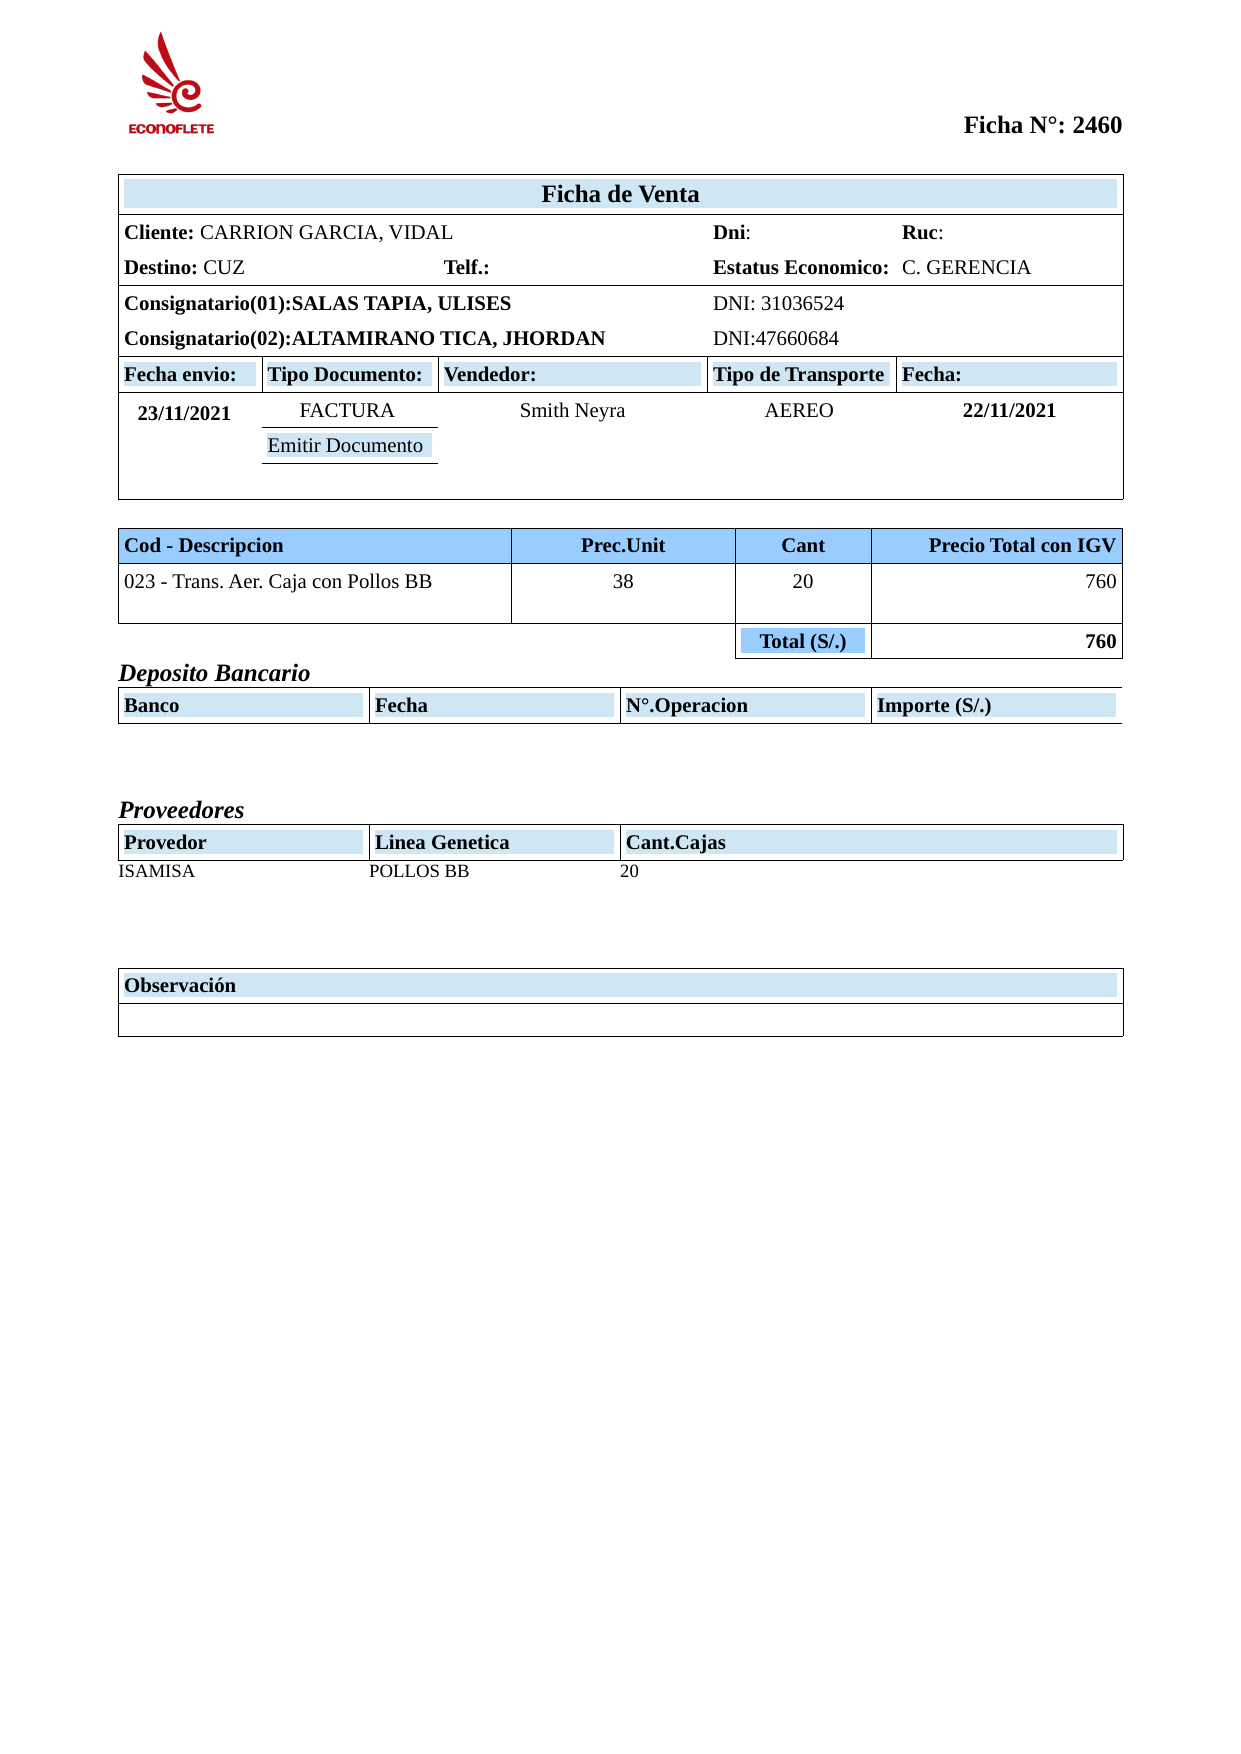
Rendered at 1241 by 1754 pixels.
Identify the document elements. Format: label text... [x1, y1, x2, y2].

text Deposito Bancario [118, 658, 1122, 687]
table_header Importe (S/.) [872, 688, 1122, 723]
table_cell [118, 946, 369, 967]
table_cell Telf.: [438, 249, 707, 285]
table_cell 023 - Trans. Aer. Caja con Pollos BB [119, 564, 511, 623]
table_header Cant [736, 529, 871, 563]
table_cell [511, 624, 735, 658]
table_cell [118, 724, 369, 747]
table_cell Total (S/.) [736, 624, 871, 658]
table_cell [118, 771, 369, 795]
table_cell Smith Neyra [438, 393, 707, 498]
table_cell [620, 924, 1123, 946]
table_header Provedor [119, 825, 369, 859]
table_cell Estatus Economico: [707, 249, 896, 285]
table_header Cod - Descripcion [119, 529, 511, 563]
text Proveedores [118, 795, 1122, 824]
table_cell Tipo de Transporte [708, 357, 896, 392]
table_cell 20 [736, 564, 871, 623]
table_cell [119, 1004, 1123, 1036]
table_header Precio Total con IGV [872, 529, 1122, 563]
table_cell [871, 771, 1122, 795]
table_cell Vendedor: [439, 357, 707, 392]
picture [118, 31, 225, 134]
table_cell [118, 924, 369, 946]
table_cell [871, 724, 1122, 747]
table_cell [118, 747, 369, 771]
table_cell 38 [512, 564, 735, 623]
table_cell 23/11/2021 [119, 393, 262, 498]
table_cell [369, 881, 620, 903]
table_cell [369, 747, 620, 771]
table_cell [620, 946, 1123, 967]
table_cell DNI: 31036524 [707, 286, 1123, 321]
table_cell Cliente: CARRION GARCIA, VIDAL [119, 215, 707, 249]
table_cell [118, 624, 511, 658]
table_cell 760 [872, 624, 1122, 658]
table_cell [369, 724, 620, 747]
table_header Observación [119, 969, 1123, 1003]
table_header Cant.Cajas [621, 825, 1123, 859]
table_header Prec.Unit [512, 529, 735, 563]
table_header Linea Genetica [370, 825, 620, 859]
table_cell [118, 903, 369, 924]
table_cell [369, 903, 620, 924]
table_cell 20 [620, 861, 1123, 881]
table_header Fecha [370, 688, 620, 723]
table_cell [620, 903, 1123, 924]
table_header Ficha de Venta [119, 175, 1123, 214]
table_cell Destino: CUZ [119, 249, 438, 285]
table_cell [620, 881, 1123, 903]
table_cell ISAMISA [118, 861, 369, 881]
table_cell [620, 771, 871, 795]
table_cell DNI:47660684 [707, 321, 1123, 356]
table_cell [369, 924, 620, 946]
table_cell 22/11/2021 [896, 393, 1123, 498]
table_cell [118, 881, 369, 903]
table_cell FACTURA [262, 393, 438, 427]
table_cell Consignatario(02):ALTAMIRANO TICA, JHORDAN [119, 321, 707, 356]
table_cell Tipo Documento: [263, 357, 438, 392]
table_cell AEREO [707, 393, 896, 498]
table_cell C. GERENCIA [896, 249, 1123, 285]
table_cell 760 [872, 564, 1122, 623]
table_header Banco [119, 688, 369, 723]
table_cell [262, 464, 438, 498]
table_cell Emitir Documento [262, 428, 438, 463]
table_cell POLLOS BB [369, 861, 620, 881]
table_cell [369, 946, 620, 967]
table_cell Ruc: [896, 215, 1123, 249]
table_cell [871, 747, 1122, 771]
table_cell [369, 771, 620, 795]
table_header N°.Operacion [621, 688, 871, 723]
table_cell Fecha: [897, 357, 1123, 392]
table_cell Consignatario(01):SALAS TAPIA, ULISES [119, 286, 707, 321]
table_cell [620, 724, 871, 747]
table_cell [620, 747, 871, 771]
table_cell Dni: [707, 215, 896, 249]
table_cell Fecha envio: [119, 357, 262, 392]
